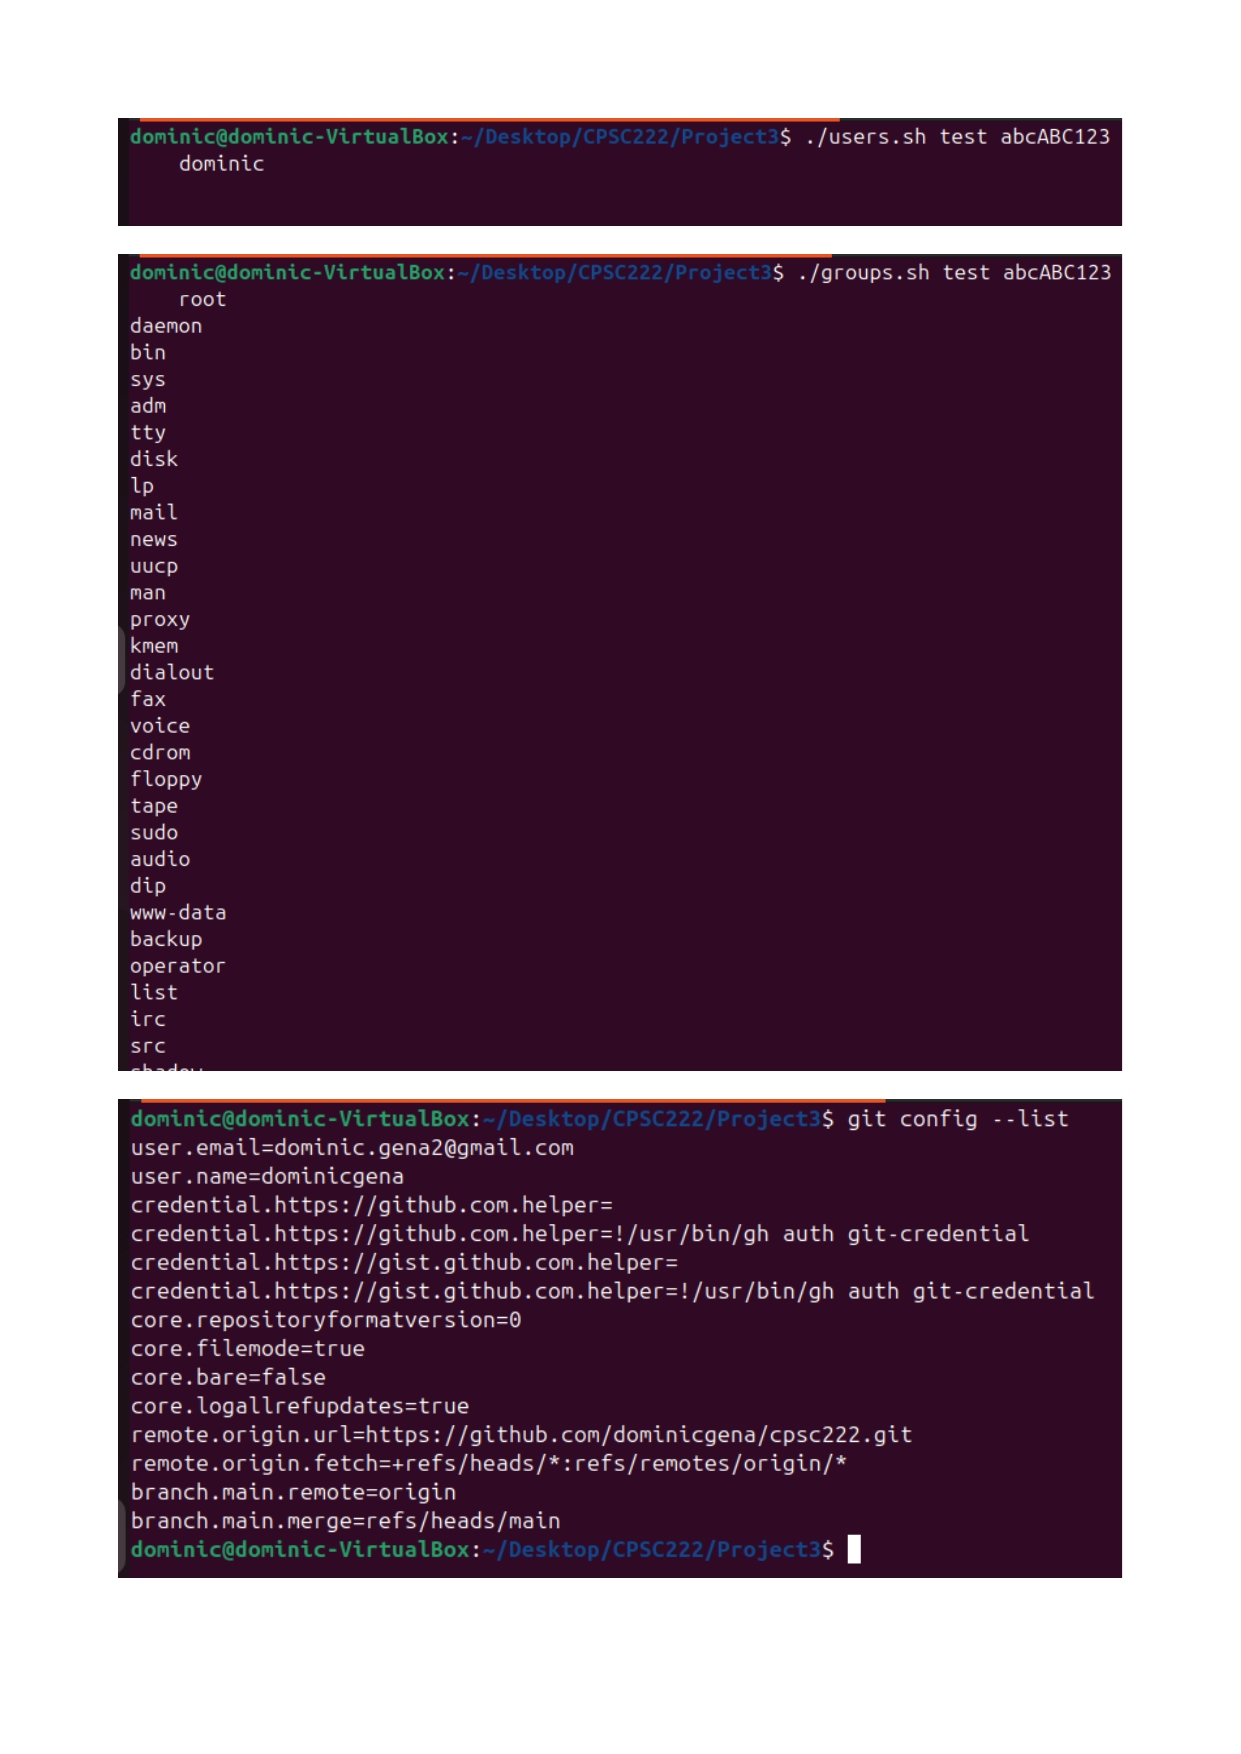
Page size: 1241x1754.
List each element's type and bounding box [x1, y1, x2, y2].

picture [118, 1099, 1123, 1578]
picture [118, 118, 1123, 226]
picture [118, 254, 1123, 1071]
